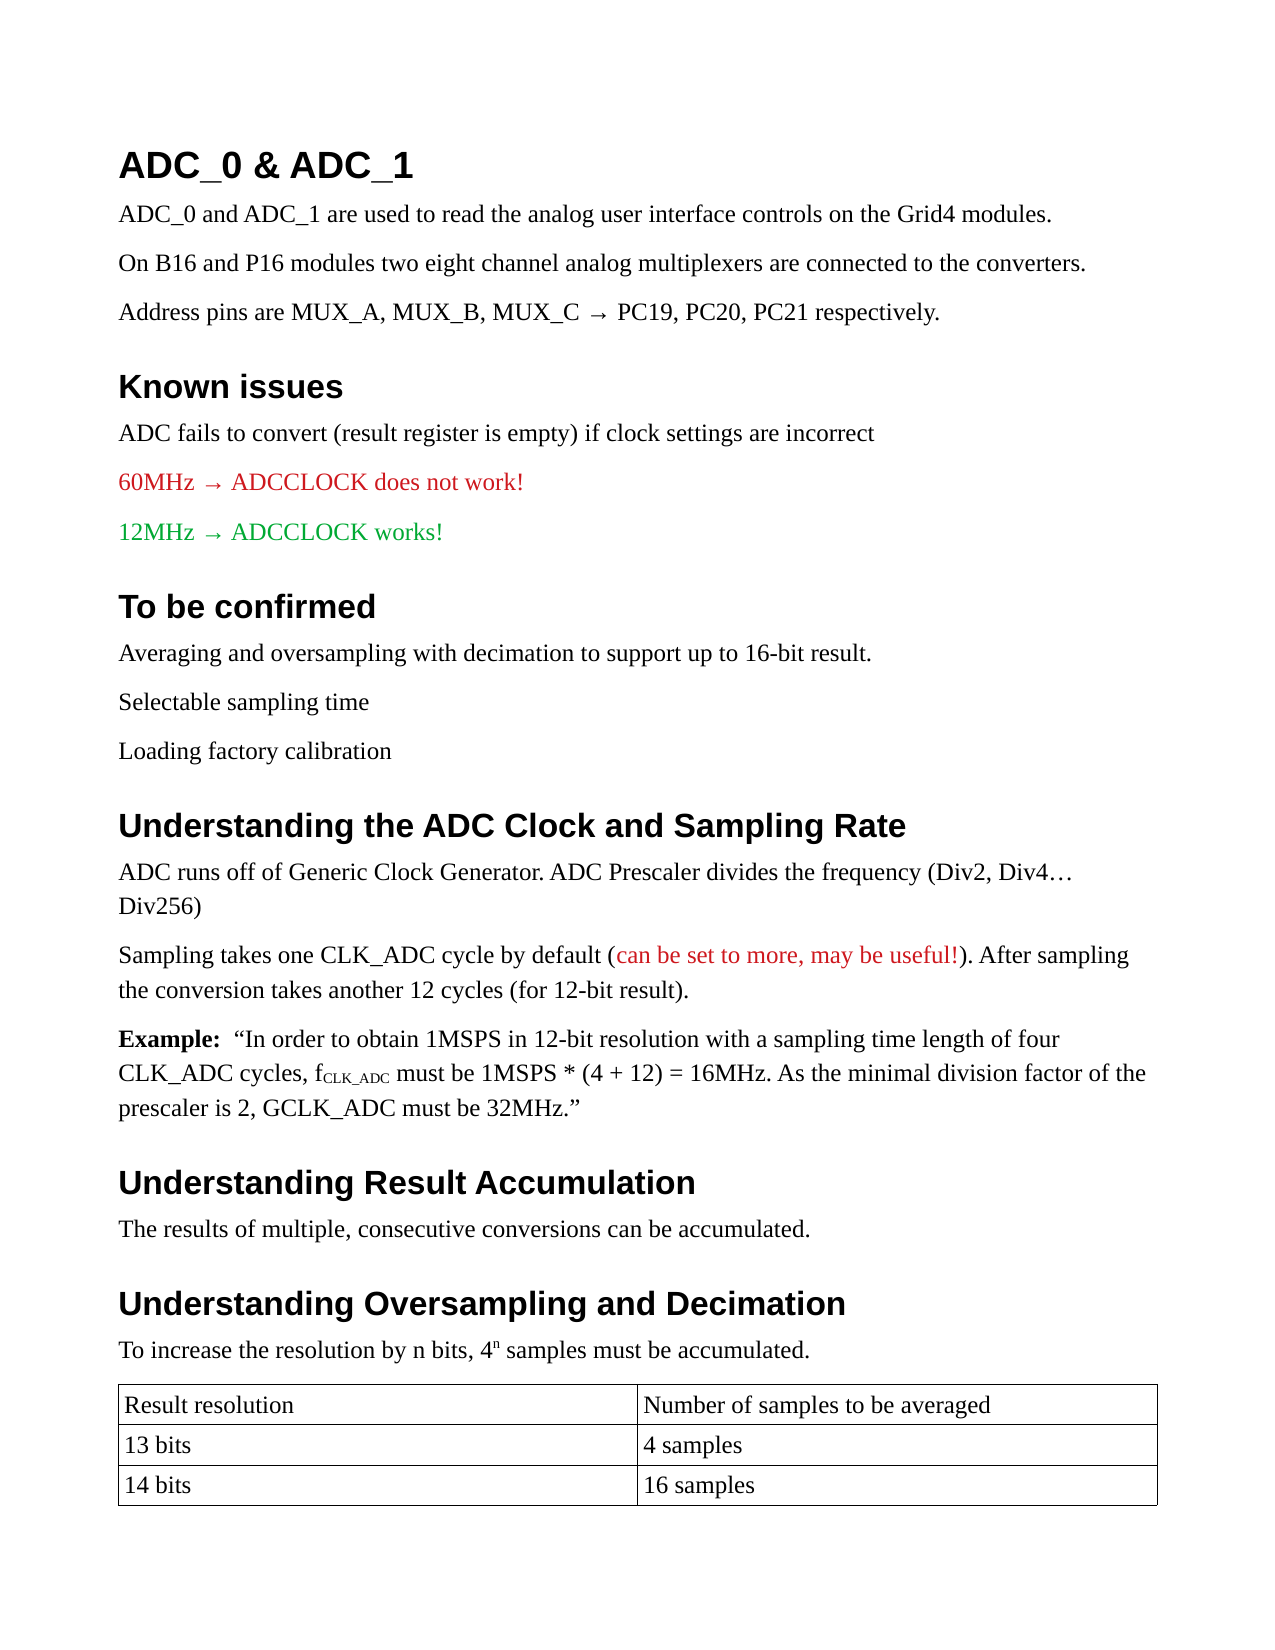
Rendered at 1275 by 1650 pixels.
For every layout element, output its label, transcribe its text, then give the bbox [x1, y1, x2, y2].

text 60MHz → ADCCLOCK does not work! [118, 467, 1157, 496]
table_cell 13 bits [119, 1425, 637, 1464]
text Averaging and oversampling with decimation to support up to 16-bit result. [118, 638, 1157, 666]
table_header Number of samples to be averaged [638, 1385, 1157, 1424]
subtitle ADC_0 & ADC_1 [118, 143, 1157, 187]
table_header Result resolution [119, 1385, 637, 1424]
subtitle Understanding Oversampling and Decimation [118, 1284, 1157, 1322]
table_cell 16 samples [638, 1466, 1157, 1505]
subtitle Understanding the ADC Clock and Sampling Rate [118, 806, 1157, 844]
subtitle To be confirmed [118, 586, 1157, 625]
table_cell 4 samples [638, 1425, 1157, 1464]
text Selectable sampling time [118, 687, 1157, 715]
text To increase the resolution by n bits, 4n samples must be accumulated. [118, 1335, 1157, 1364]
text ADC fails to convert (result register is empty) if clock settings are incorrect [118, 418, 1157, 447]
text Sampling takes one CLK_ADC cycle by default (can be set to more, may be useful!). After sampling the conversion takes another 12 cycles (for 12-bit result). [118, 940, 1157, 1003]
text Example: “In order to obtain 1MSPS in 12-bit resolution with a sampling time length of four CLK_ADC cycles, fCLK_ADC must be 1MSPS * (4 + 12) = 16MHz. As the minimal division factor of the prescaler is 2, GCLK_ADC must be 32MHz.” [118, 1024, 1157, 1122]
subtitle Understanding Result Accumulation [118, 1163, 1157, 1201]
text On B16 and P16 modules two eight channel analog multiplexers are connected to the converters. [118, 248, 1157, 277]
text Loading factory calibration [118, 736, 1157, 764]
table_cell 14 bits [119, 1466, 637, 1505]
text The results of multiple, consecutive conversions can be accumulated. [118, 1214, 1157, 1243]
text Address pins are MUX_A, MUX_B, MUX_C → PC19, PC20, PC21 respectively. [118, 297, 1157, 326]
text ADC runs off of Generic Clock Generator. ADC Prescaler divides the frequency (Div2, Div4… Div256) [118, 857, 1157, 920]
subtitle Known issues [118, 367, 1157, 406]
text 12MHz → ADCCLOCK works! [118, 517, 1157, 545]
text ADC_0 and ADC_1 are used to read the analog user interface controls on the Grid4 modules. [118, 199, 1157, 228]
